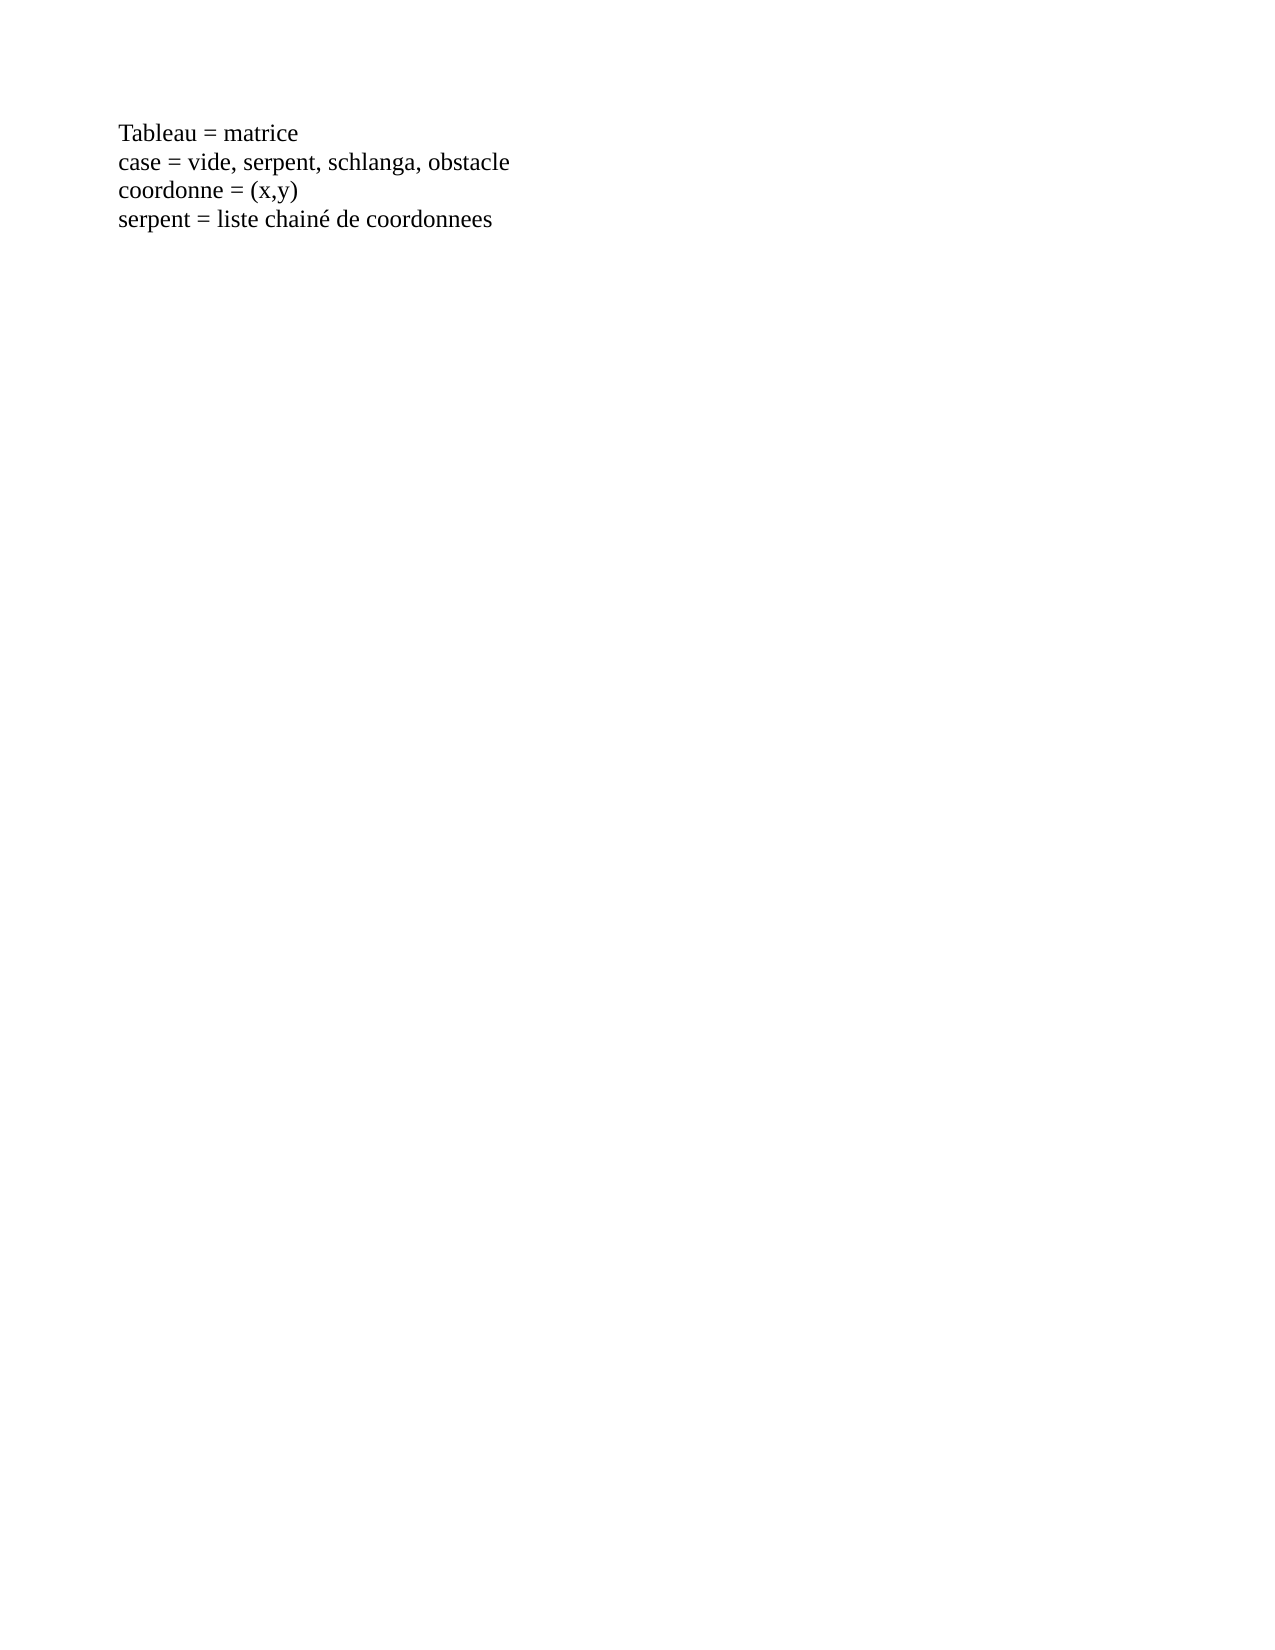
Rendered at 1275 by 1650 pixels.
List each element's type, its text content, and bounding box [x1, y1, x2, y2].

text case = vide, serpent, schlanga, obstacle [118, 147, 1157, 176]
text serpent = liste chainé de coordonnees [118, 204, 1157, 233]
text Tableau = matrice [118, 118, 1157, 147]
text coordonne = (x,y) [118, 176, 1157, 204]
